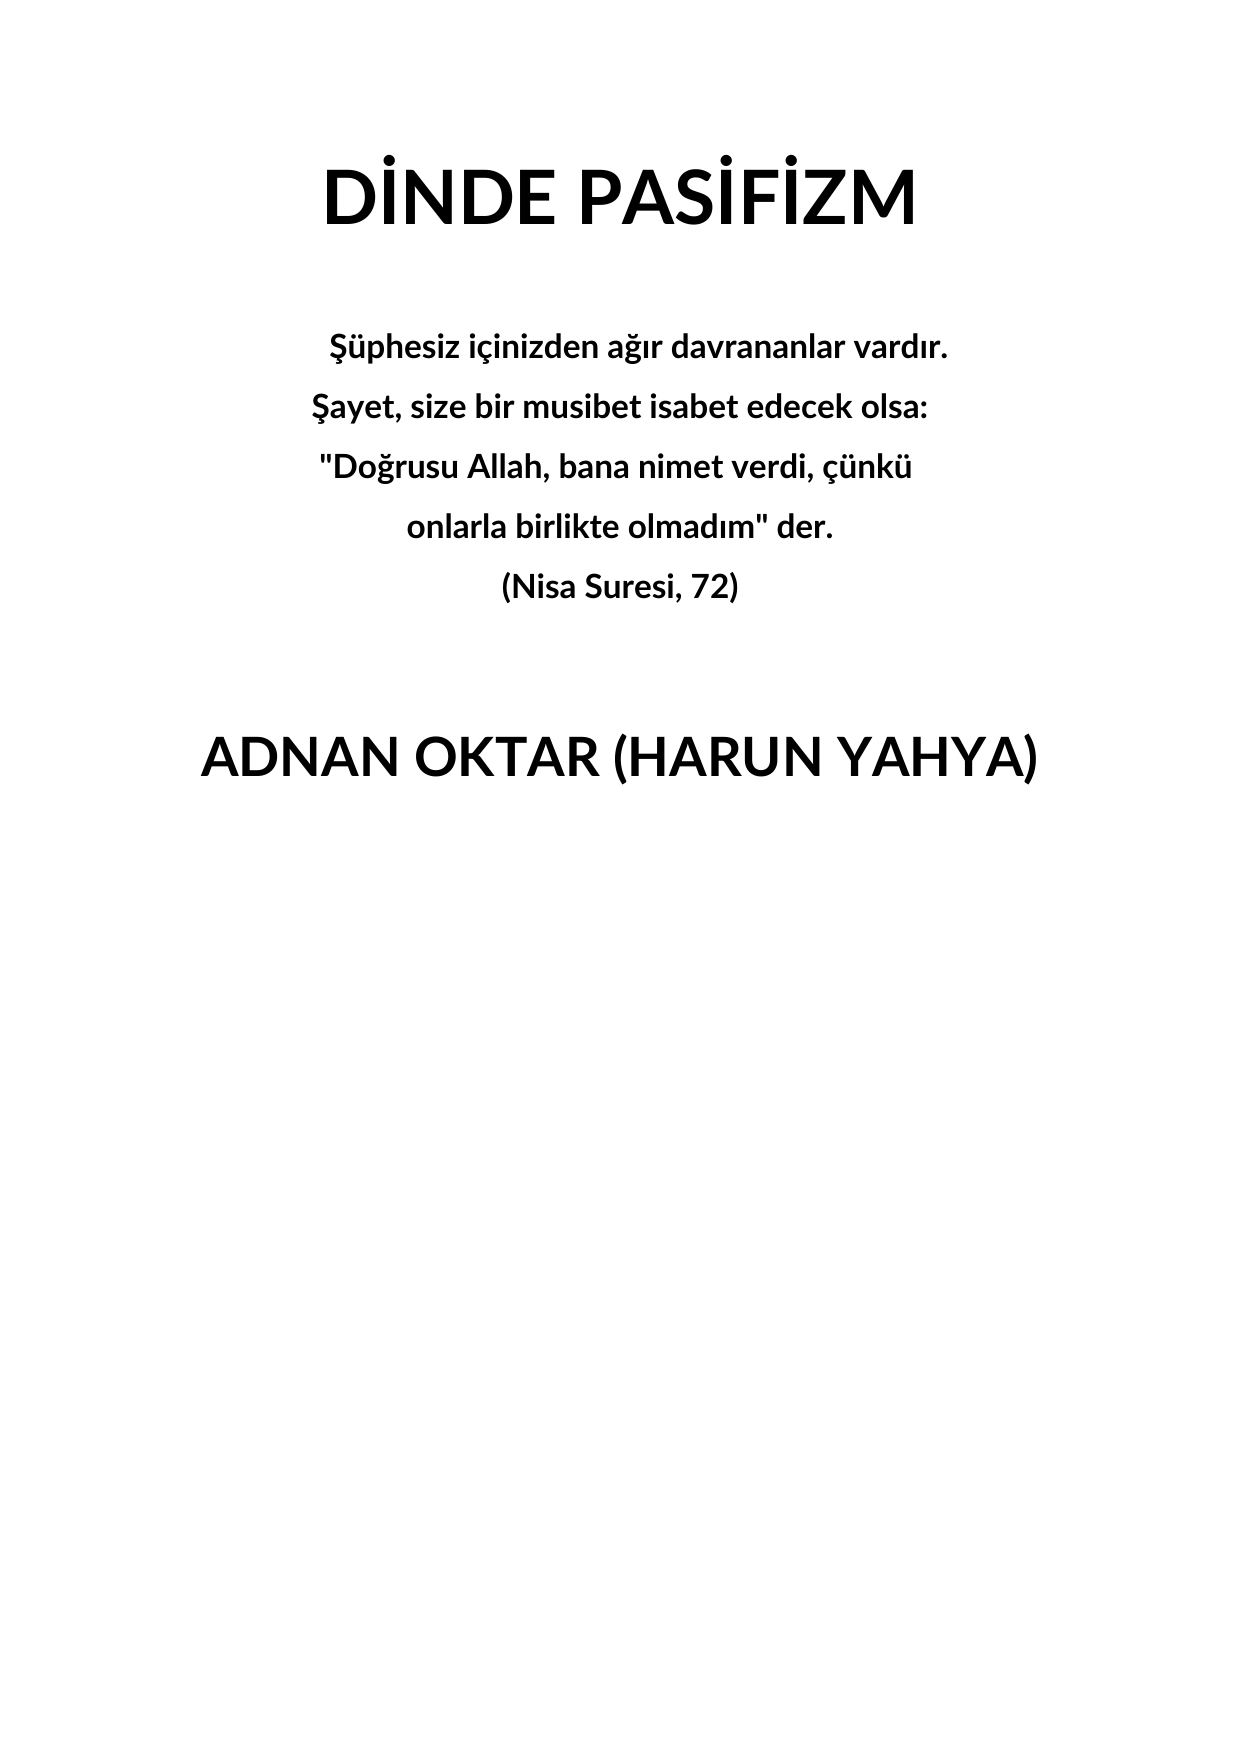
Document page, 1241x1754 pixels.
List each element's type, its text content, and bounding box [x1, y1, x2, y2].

subtitle DİNDE PASİFİZM [150, 150, 1090, 240]
text ADNAN OKTAR (HARUN YAHYA) [150, 723, 1090, 788]
text Şüphesiz içinizden ağır davrananlar vardır. Şayet, size bir musibet isabet edecek olsa: "Doğrusu Allah, bana nimet verdi, çünkü onlarla birlikte olmadım" der. (Nisa Suresi, 72) [150, 325, 1090, 605]
